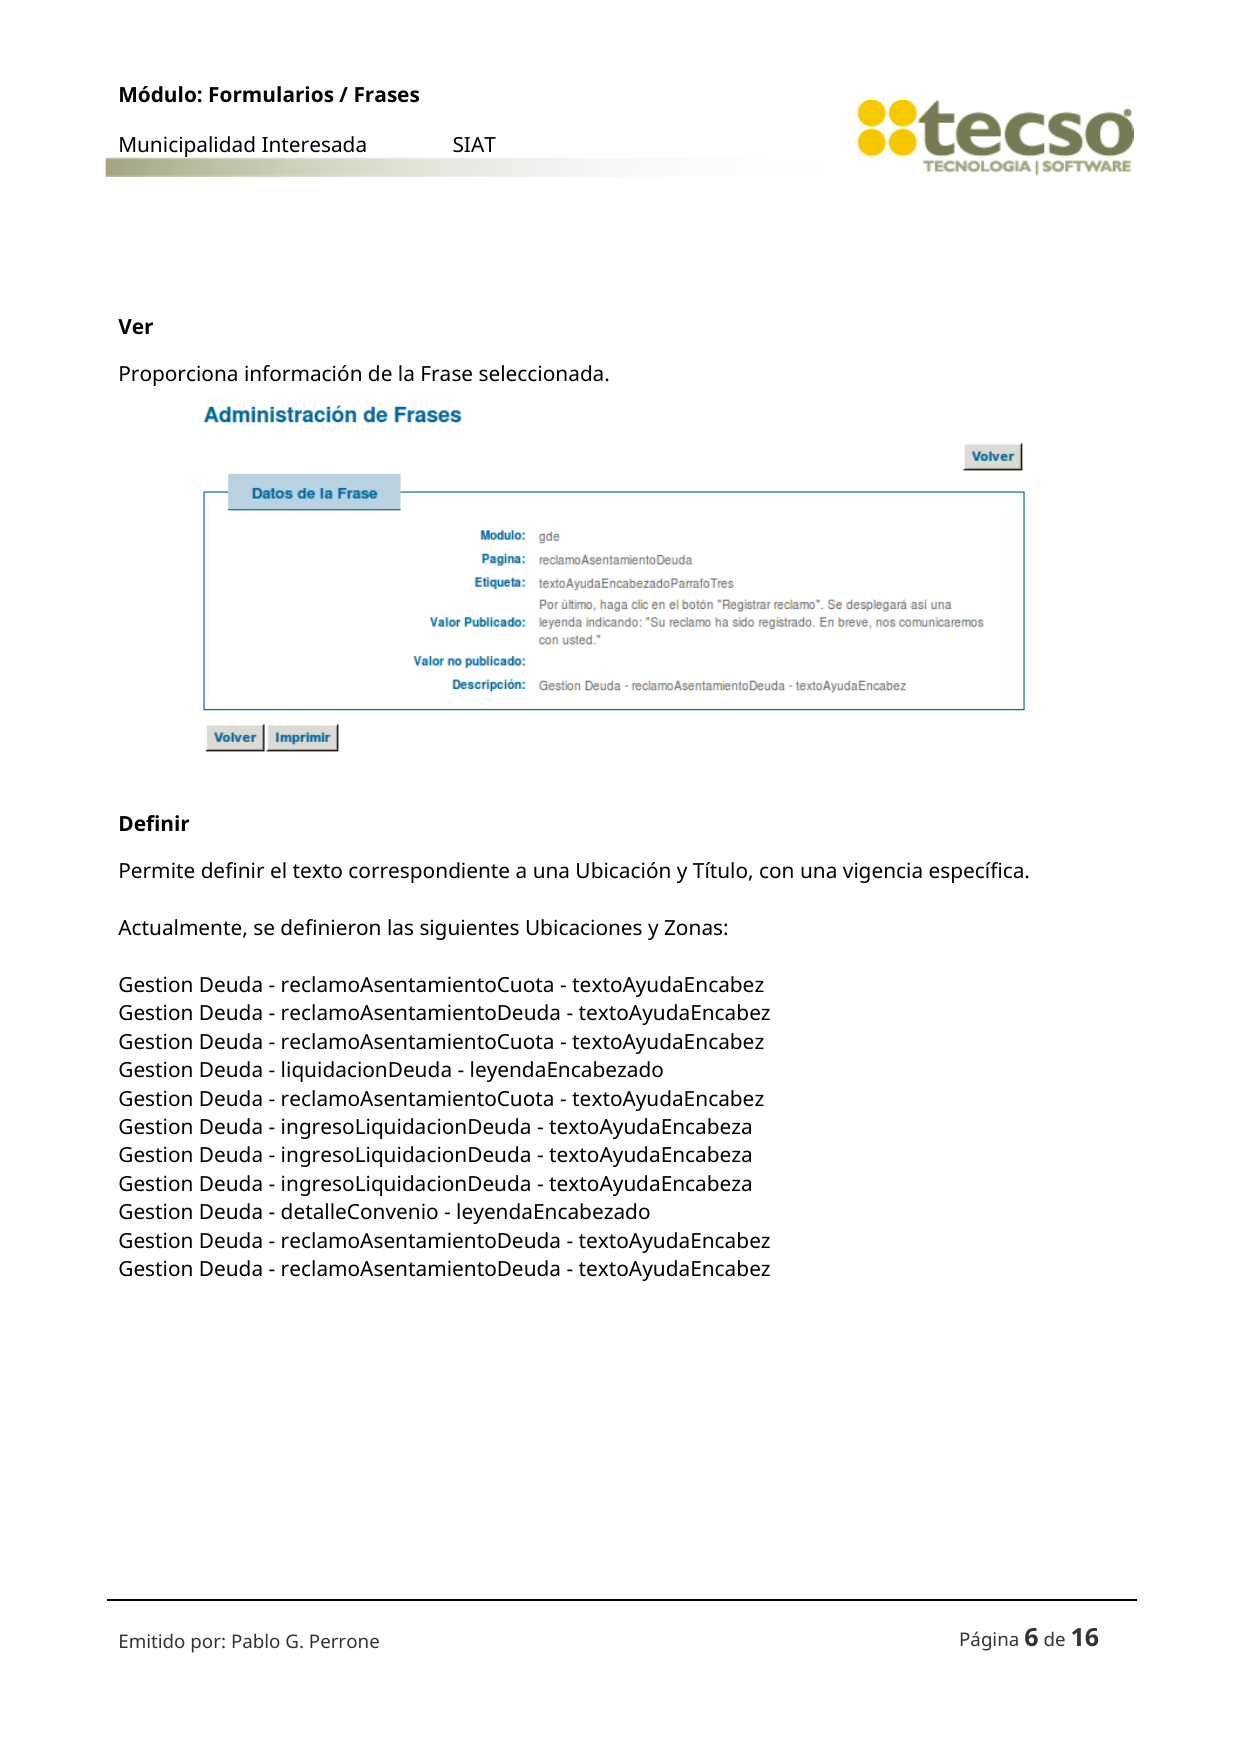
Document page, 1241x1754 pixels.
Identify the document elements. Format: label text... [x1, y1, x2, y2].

text Definir [118, 809, 1122, 837]
text Permite definir el texto correspondiente a una Ubicación y Título, con una vigencia específica. Actualmente, se definieron las siguientes Ubicaciones y Zonas: Gestion Deuda - reclamoAsentamientoCuota - textoAyudaEncabez Gestion Deuda - reclamoAsentamientoDeuda - textoAyudaEncabez Gestion Deuda - reclamoAsentamientoCuota - textoAyudaEncabez Gestion Deuda - liquidacionDeuda - leyendaEncabezado Gestion Deuda - reclamoAsentamientoCuota - textoAyudaEncabez Gestion Deuda - ingresoLiquidacionDeuda - textoAyudaEncabeza Gestion Deuda - ingresoLiquidacionDeuda - textoAyudaEncabeza Gestion Deuda - ingresoLiquidacionDeuda - textoAyudaEncabeza Gestion Deuda - detalleConvenio - leyendaEncabezado Gestion Deuda - reclamoAsentamientoDeuda - textoAyudaEncabez Gestion Deuda - reclamoAsentamientoDeuda - textoAyudaEncabez [118, 856, 1122, 1283]
text Ver [118, 312, 1122, 341]
picture [193, 395, 1047, 762]
picture [105, 100, 1134, 177]
text Proporciona información de la Frase seleccionada. [118, 359, 1122, 388]
